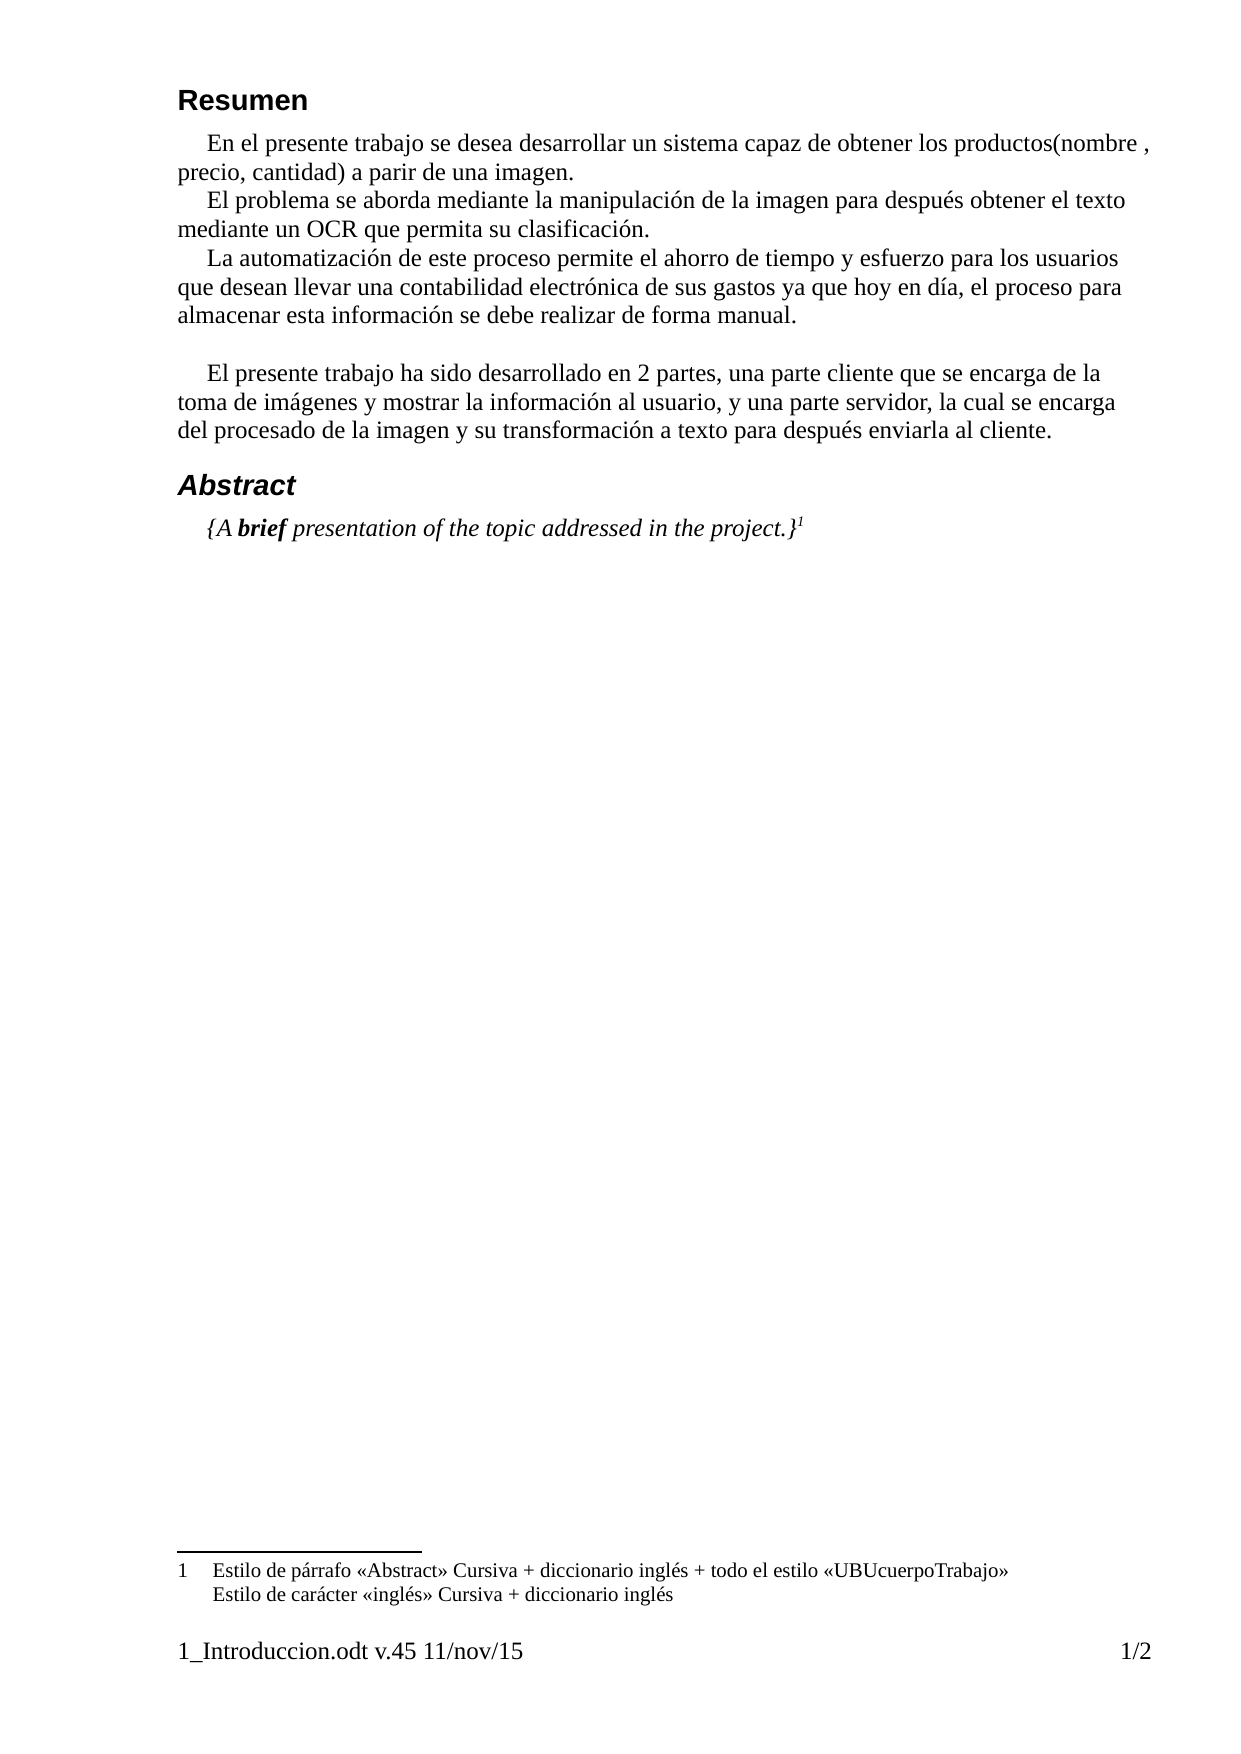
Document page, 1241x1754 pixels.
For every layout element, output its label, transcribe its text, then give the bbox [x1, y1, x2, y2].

text Abstract [177, 468, 1152, 501]
text La automatización de este proceso permite el ahorro de tiempo y esfuerzo para los usuarios que desean llevar una contabilidad electrónica de sus gastos ya que hoy en día, el proceso para almacenar esta información se debe realizar de forma manual. [177, 243, 1152, 329]
text El presente trabajo ha sido desarrollado en 2 partes, una parte cliente que se encarga de la toma de imágenes y mostrar la información al usuario, y una parte servidor, la cual se encarga del procesado de la imagen y su transformación a texto para después enviarla al cliente. [177, 358, 1152, 444]
text El problema se aborda mediante la manipulación de la imagen para después obtener el texto mediante un OCR que permita su clasificación. [177, 186, 1152, 243]
text Estilo de párrafo «Abstract» Cursiva + diccionario inglés + todo el estilo «UBUcuerpoTrabajo» Estilo de carácter «inglés» Cursiva + diccionario inglés [177, 1558, 1152, 1606]
text {A brief presentation of the topic addressed in the project.} [177, 513, 1152, 542]
text Resumen [177, 83, 1152, 116]
text En el presente trabajo se desea desarrollar un sistema capaz de obtener los productos(nombre , precio, cantidad) a parir de una imagen. [177, 128, 1152, 186]
